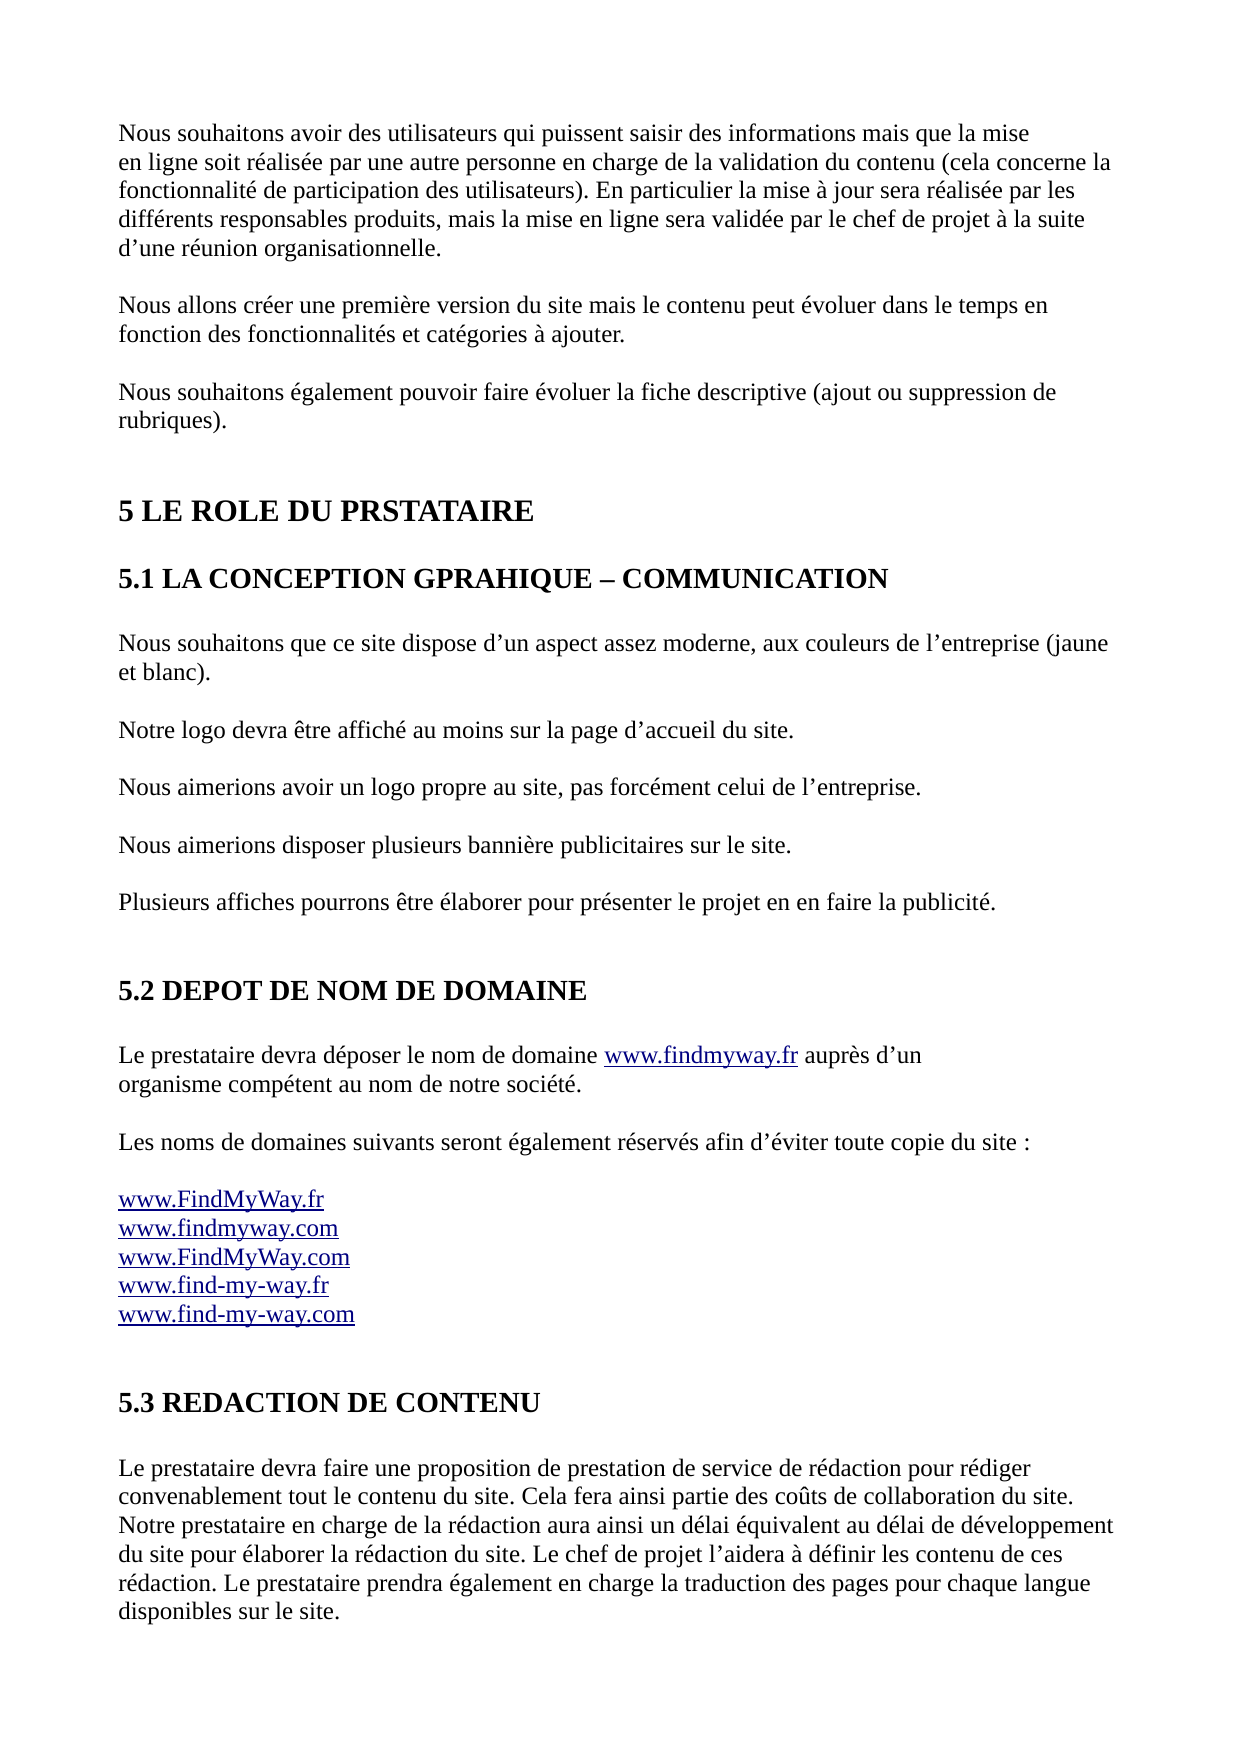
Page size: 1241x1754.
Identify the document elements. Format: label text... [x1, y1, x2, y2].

text www.FindMyWay.com [118, 1242, 1122, 1271]
text Nous souhaitons également pouvoir faire évoluer la fiche descriptive (ajout ou suppression de [118, 377, 1122, 406]
text Nous aimerions avoir un logo propre au site, pas forcément celui de l’entreprise. [118, 772, 1122, 801]
text Notre logo devra être affiché au moins sur la page d’accueil du site. [118, 715, 1122, 743]
text Les noms de domaines suivants seront également réservés afin d’éviter toute copie du site : [118, 1127, 1122, 1156]
text Le prestataire devra déposer le nom de domaine www.findmyway.fr auprès d’un [118, 1041, 1122, 1069]
text en ligne soit réalisée par une autre personne en charge de la validation du contenu (cela concerne la fonctionnalité de participation des utilisateurs). En particulier la mise à jour sera réalisée par les différents responsables produits, mais la mise en ligne sera validée par le chef de projet à la suite d’une réunion organisationnelle. [118, 147, 1122, 262]
text Nous souhaitons avoir des utilisateurs qui puissent saisir des informations mais que la mise [118, 118, 1122, 147]
text Plusieurs affiches pourrons être élaborer pour présenter le projet en en faire la publicité. [118, 887, 1122, 916]
text Nous allons créer une première version du site mais le contenu peut évoluer dans le temps en fonction des fonctionnalités et catégories à ajouter. [118, 291, 1122, 348]
text www.FindMyWay.fr [118, 1184, 1122, 1213]
text www.findmyway.com [118, 1213, 1122, 1242]
text 5.3 REDACTION DE CONTENU [118, 1386, 1122, 1419]
text 5.1 LA CONCEPTION GPRAHIQUE – COMMUNICATION [118, 561, 1122, 595]
text 5.2 DEPOT DE NOM DE DOMAINE [118, 973, 1122, 1007]
text organisme compétent au nom de notre société. [118, 1069, 1122, 1098]
text Le prestataire devra faire une proposition de prestation de service de rédaction pour rédiger convenablement tout le contenu du site. Cela fera ainsi partie des coûts de collaboration du site. Notre prestataire en charge de la rédaction aura ainsi un délai équivalent au délai de développement du site pour élaborer la rédaction du site. Le chef de projet l’aidera à définir les contenu de ces rédaction. Le prestataire prendra également en charge la traduction des pages pour chaque langue disponibles sur le site. [118, 1453, 1122, 1625]
text www.find-my-way.com [118, 1299, 1122, 1328]
text rubriques). [118, 406, 1122, 434]
text Nous souhaitons que ce site dispose d’un aspect assez moderne, aux couleurs de l’entreprise (jaune et blanc). [118, 628, 1122, 686]
text www.find-my-way.fr [118, 1271, 1122, 1299]
text 5 LE ROLE DU PRSTATAIRE [118, 492, 1122, 528]
text Nous aimerions disposer plusieurs bannière publicitaires sur le site. [118, 830, 1122, 858]
